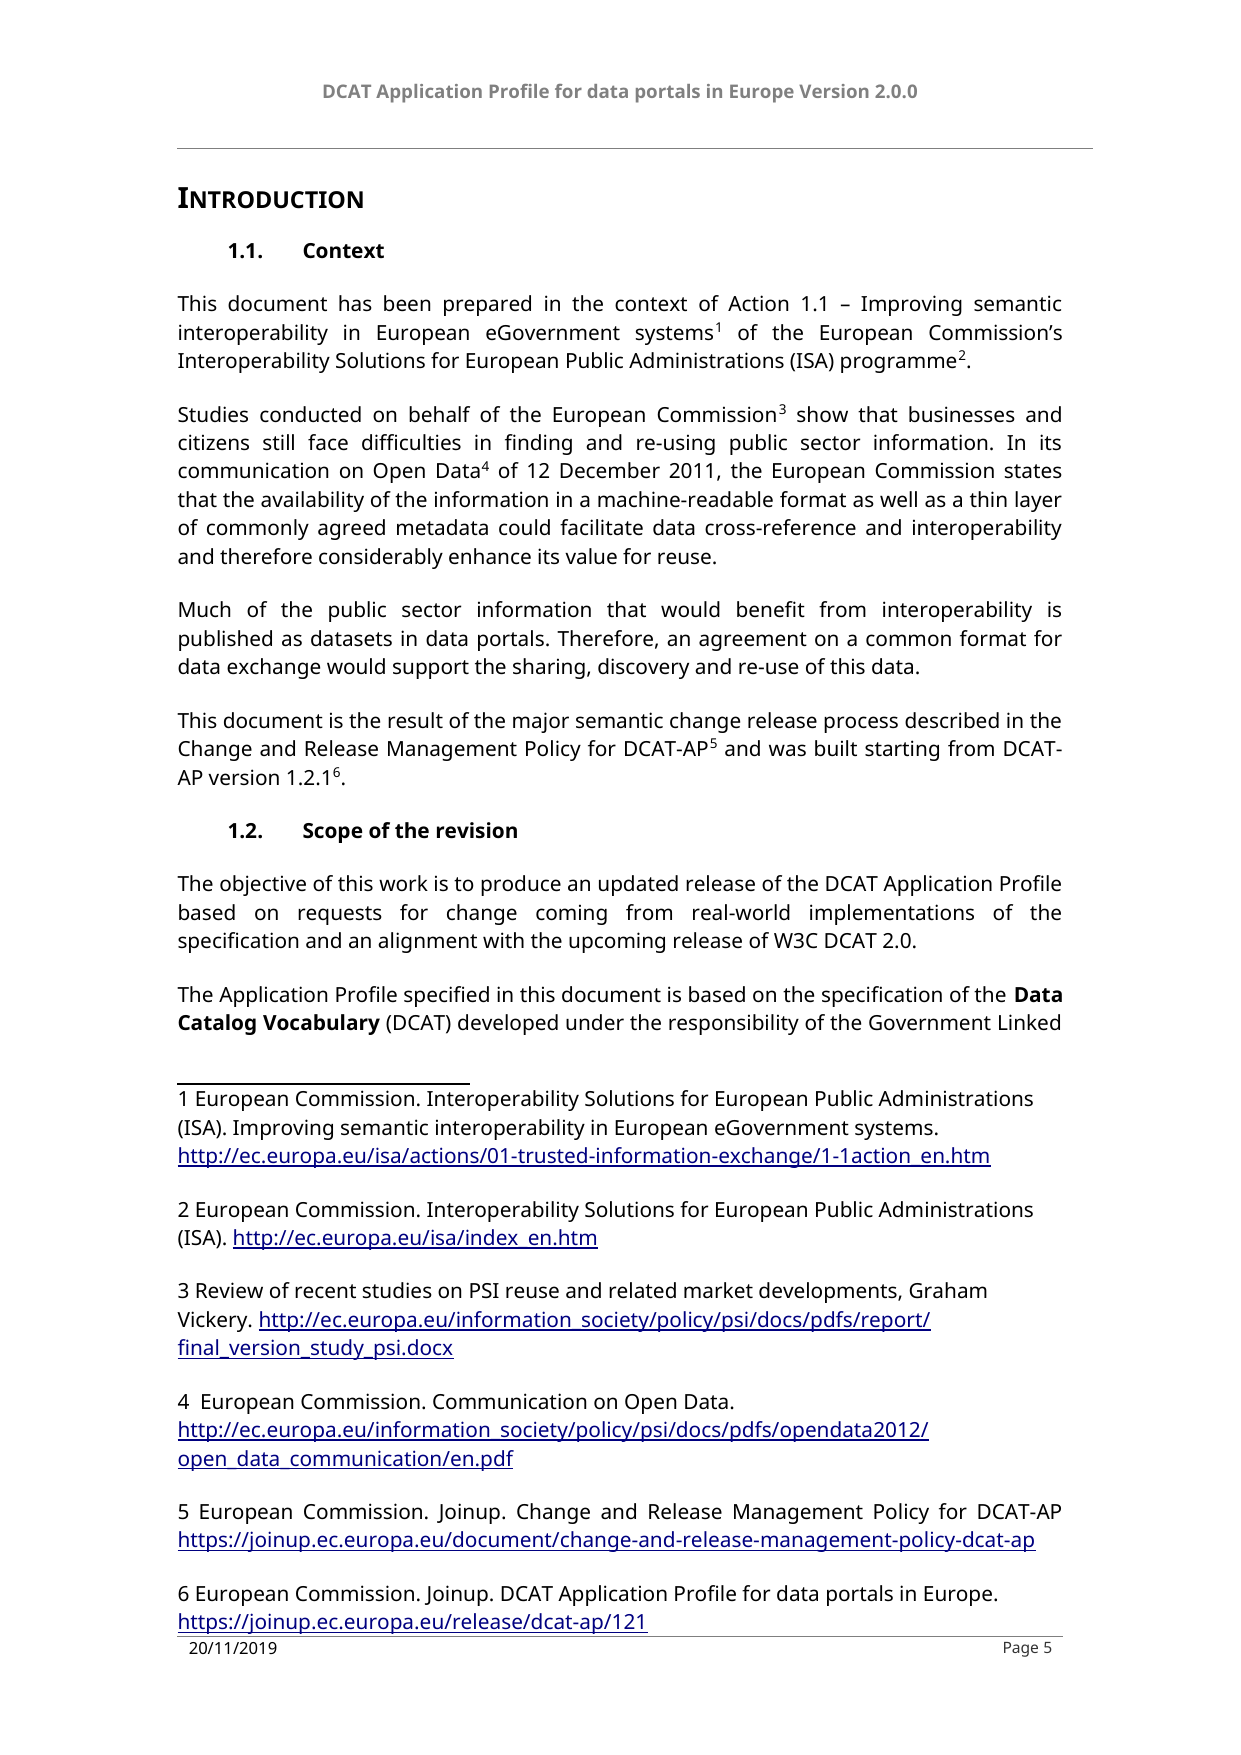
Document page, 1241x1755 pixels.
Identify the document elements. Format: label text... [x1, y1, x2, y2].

text European Commission. Joinup. DCAT Application Profile for data portals in Europe. https://joinup.ec.europa.eu/release/dcat-ap/121 [177, 1579, 1063, 1636]
text Studies conducted on behalf of the European Commission show that businesses and citizens still face difficulties in finding and re-using public sector information. In its communication on Open Data of 12 December 2011, the European Commission states that the availability of the information in a machine-readable format as well as a thin layer of commonly agreed metadata could facilitate data cross-reference and interoperability and therefore considerably enhance its value for reuse. [177, 400, 1063, 570]
text The objective of this work is to produce an updated release of the DCAT Application Profile based on requests for change coming from real-world implementations of the specification and an alignment with the upcoming release of W3C DCAT 2.0. [177, 869, 1063, 955]
text European Commission. Interoperability Solutions for European Public Administrations (ISA). http://ec.europa.eu/isa/index_en.htm [177, 1195, 1063, 1252]
subtitle Scope of the revision [227, 816, 1063, 844]
subtitle Introduction [177, 178, 1063, 217]
text European Commission. Interoperability Solutions for European Public Administrations (ISA). Improving semantic interoperability in European eGovernment systems. http://ec.europa.eu/isa/actions/01-trusted-information-exchange/1-1action_en.htm [177, 1084, 1063, 1170]
text European Commission. Joinup. Change and Release Management Policy for DCAT-AP https://joinup.ec.europa.eu/document/change-and-release-management-policy-dcat-ap [177, 1497, 1063, 1554]
text This document has been prepared in the context of Action 1.1 – Improving semantic interoperability in European eGovernment systems of the European Commission’s Interoperability Solutions for European Public Administrations (ISA) programme. [177, 289, 1063, 375]
subtitle Context [227, 236, 1063, 264]
text This document is the result of the major semantic change release process described in the Change and Release Management Policy for DCAT-AP and was built starting from DCAT-AP version 1.2.1. [177, 706, 1063, 791]
text The Application Profile specified in this document is based on the specification of the Data Catalog Vocabulary (DCAT) developed under the responsibility of the Government Linked [177, 980, 1063, 1037]
text Review of recent studies on PSI reuse and related market developments, Graham Vickery. http://ec.europa.eu/information_society/policy/psi/docs/pdfs/report/final_version_study_psi.docx [177, 1277, 1063, 1362]
text European Commission. Communication on Open Data. http://ec.europa.eu/information_society/policy/psi/docs/pdfs/opendata2012/open_data_communication/en.pdf [177, 1387, 1063, 1472]
text Much of the public sector information that would benefit from interoperability is published as datasets in data portals. Therefore, an agreement on a common format for data exchange would support the sharing, discovery and re-use of this data. [177, 595, 1063, 681]
